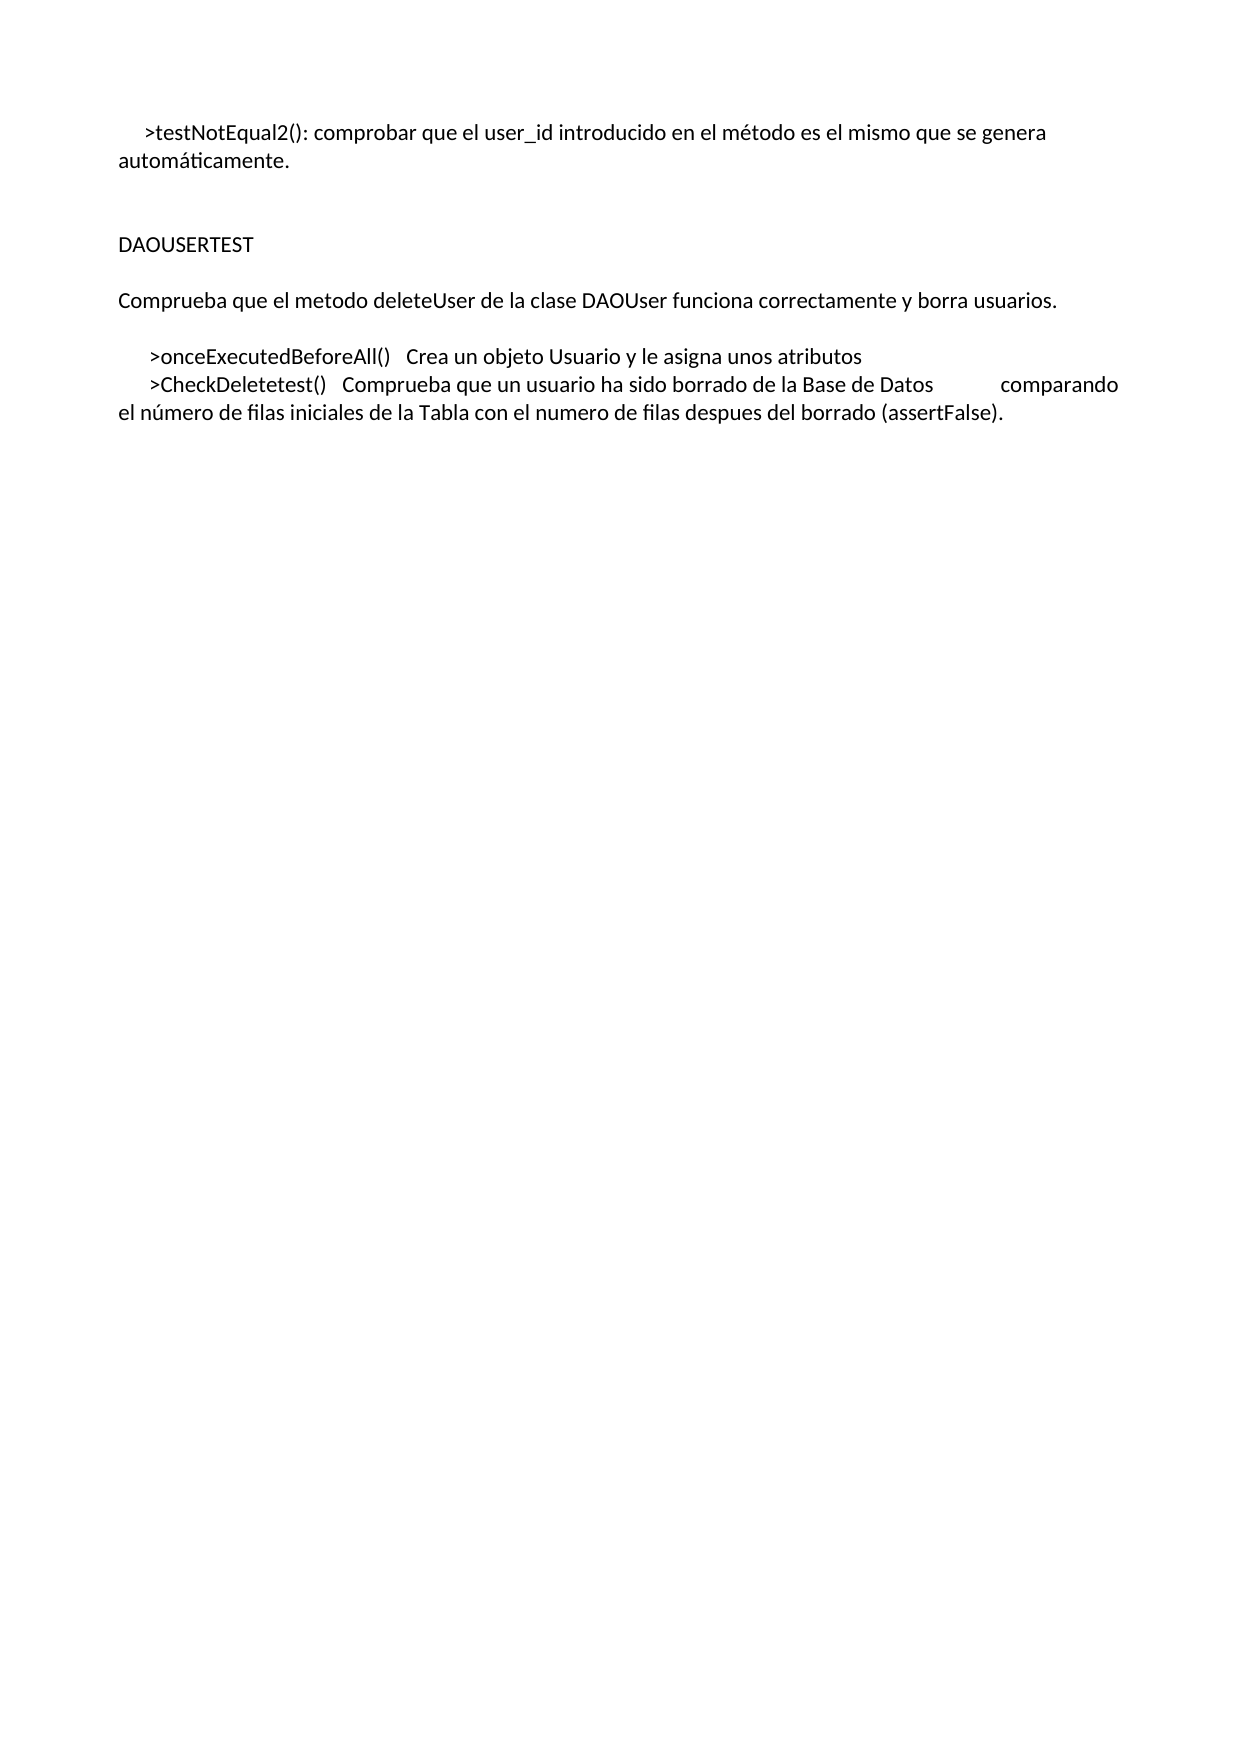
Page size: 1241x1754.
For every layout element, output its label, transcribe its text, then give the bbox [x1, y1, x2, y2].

text >testNotEqual2(): comprobar que el user_id introducido en el método es el mismo que se genera automáticamente. [118, 118, 1122, 174]
text DAOUSERTEST [118, 230, 1122, 258]
text >CheckDeletetest() Comprueba que un usuario ha sido borrado de la Base de Datos comparando el número de filas iniciales de la Tabla con el numero de filas despues del borrado (assertFalse). [118, 370, 1122, 426]
text Comprueba que el metodo deleteUser de la clase DAOUser funciona correctamente y borra usuarios. [118, 286, 1122, 314]
text >onceExecutedBeforeAll() Crea un objeto Usuario y le asigna unos atributos [118, 342, 1122, 370]
